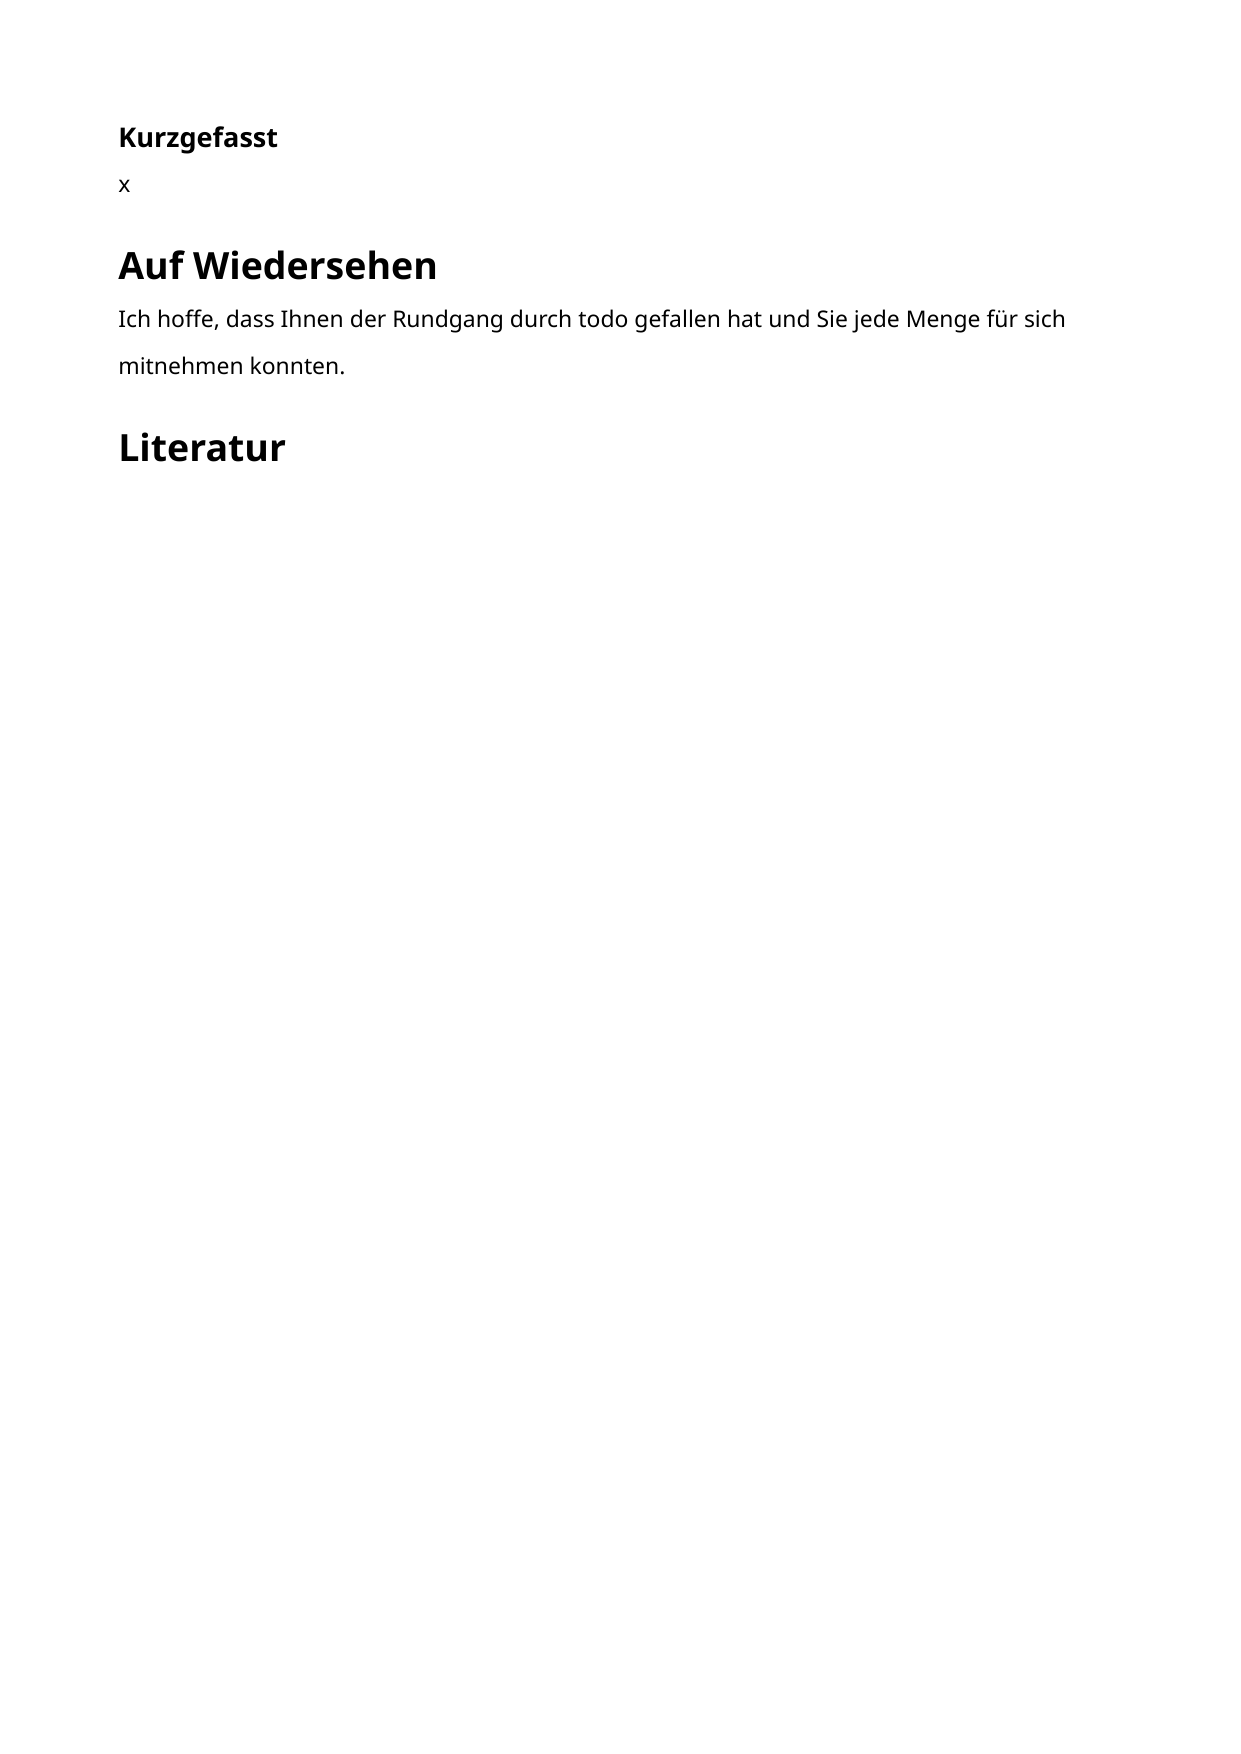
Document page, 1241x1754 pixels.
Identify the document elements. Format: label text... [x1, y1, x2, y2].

text x [118, 167, 1122, 199]
subtitle Literatur [118, 422, 1122, 473]
subtitle Auf Wiedersehen [118, 239, 1122, 290]
text Ich hoffe, dass Ihnen der Rundgang durch todo gefallen hat und Sie jede Menge für sich mitnehmen konnten. [118, 303, 1122, 381]
subtitle Kurzgefasst [118, 118, 1122, 155]
